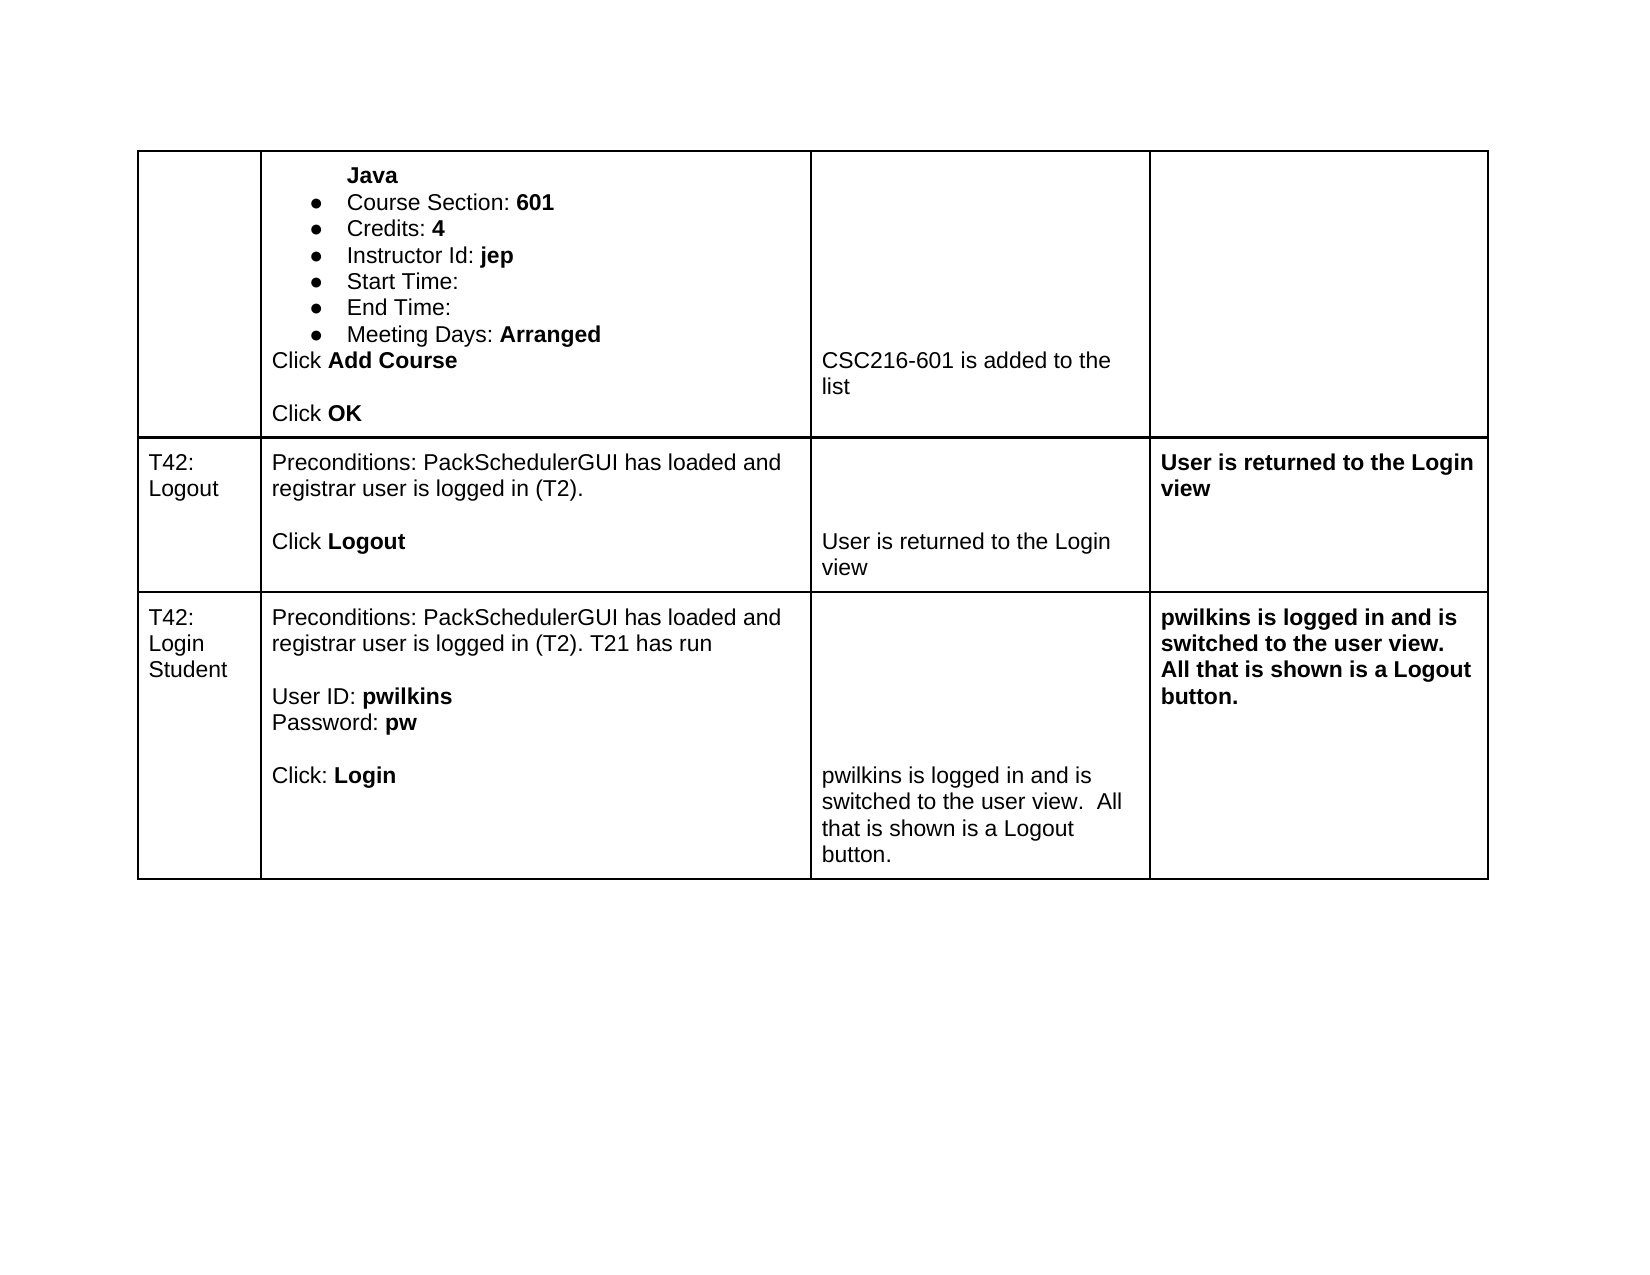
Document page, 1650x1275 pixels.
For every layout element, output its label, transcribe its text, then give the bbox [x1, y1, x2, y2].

table_cell [1151, 152, 1487, 436]
table_cell pwilkins is logged in and is switched to the user view. All that is shown is a Logout button. [812, 593, 1149, 878]
table_cell Preconditions: PackSchedulerGUI has loaded and registrar user is logged in (T2). T20 has run. Enter the following in the Course Information section: Course Name: CSC216 Course Title: Programming Concepts - Java Course Section: 601 Credits: 4 Instructor Id: jep Start Time: End Time: Meeting Days: Arranged Click Add Course Click OK [262, 152, 810, 436]
table_cell Preconditions: PackSchedulerGUI has loaded and registrar user is logged in (T2). T21 has run User ID: pwilkins Password: pw Click: Login [262, 593, 810, 878]
table_cell T42: Logout [139, 439, 260, 591]
table_cell Preconditions: PackSchedulerGUI has loaded and registrar user is logged in (T2). Click Logout [262, 439, 810, 591]
table_cell User is returned to the Login view [1151, 439, 1487, 591]
table_cell pwilkins is logged in and is switched to the user view. All that is shown is a Logout button. [1151, 593, 1487, 878]
table_cell [139, 152, 260, 436]
table_cell CSC216-601 is added to the list [812, 152, 1149, 436]
table_cell T42: Login Student [139, 593, 260, 878]
table_cell User is returned to the Login view [812, 439, 1149, 591]
